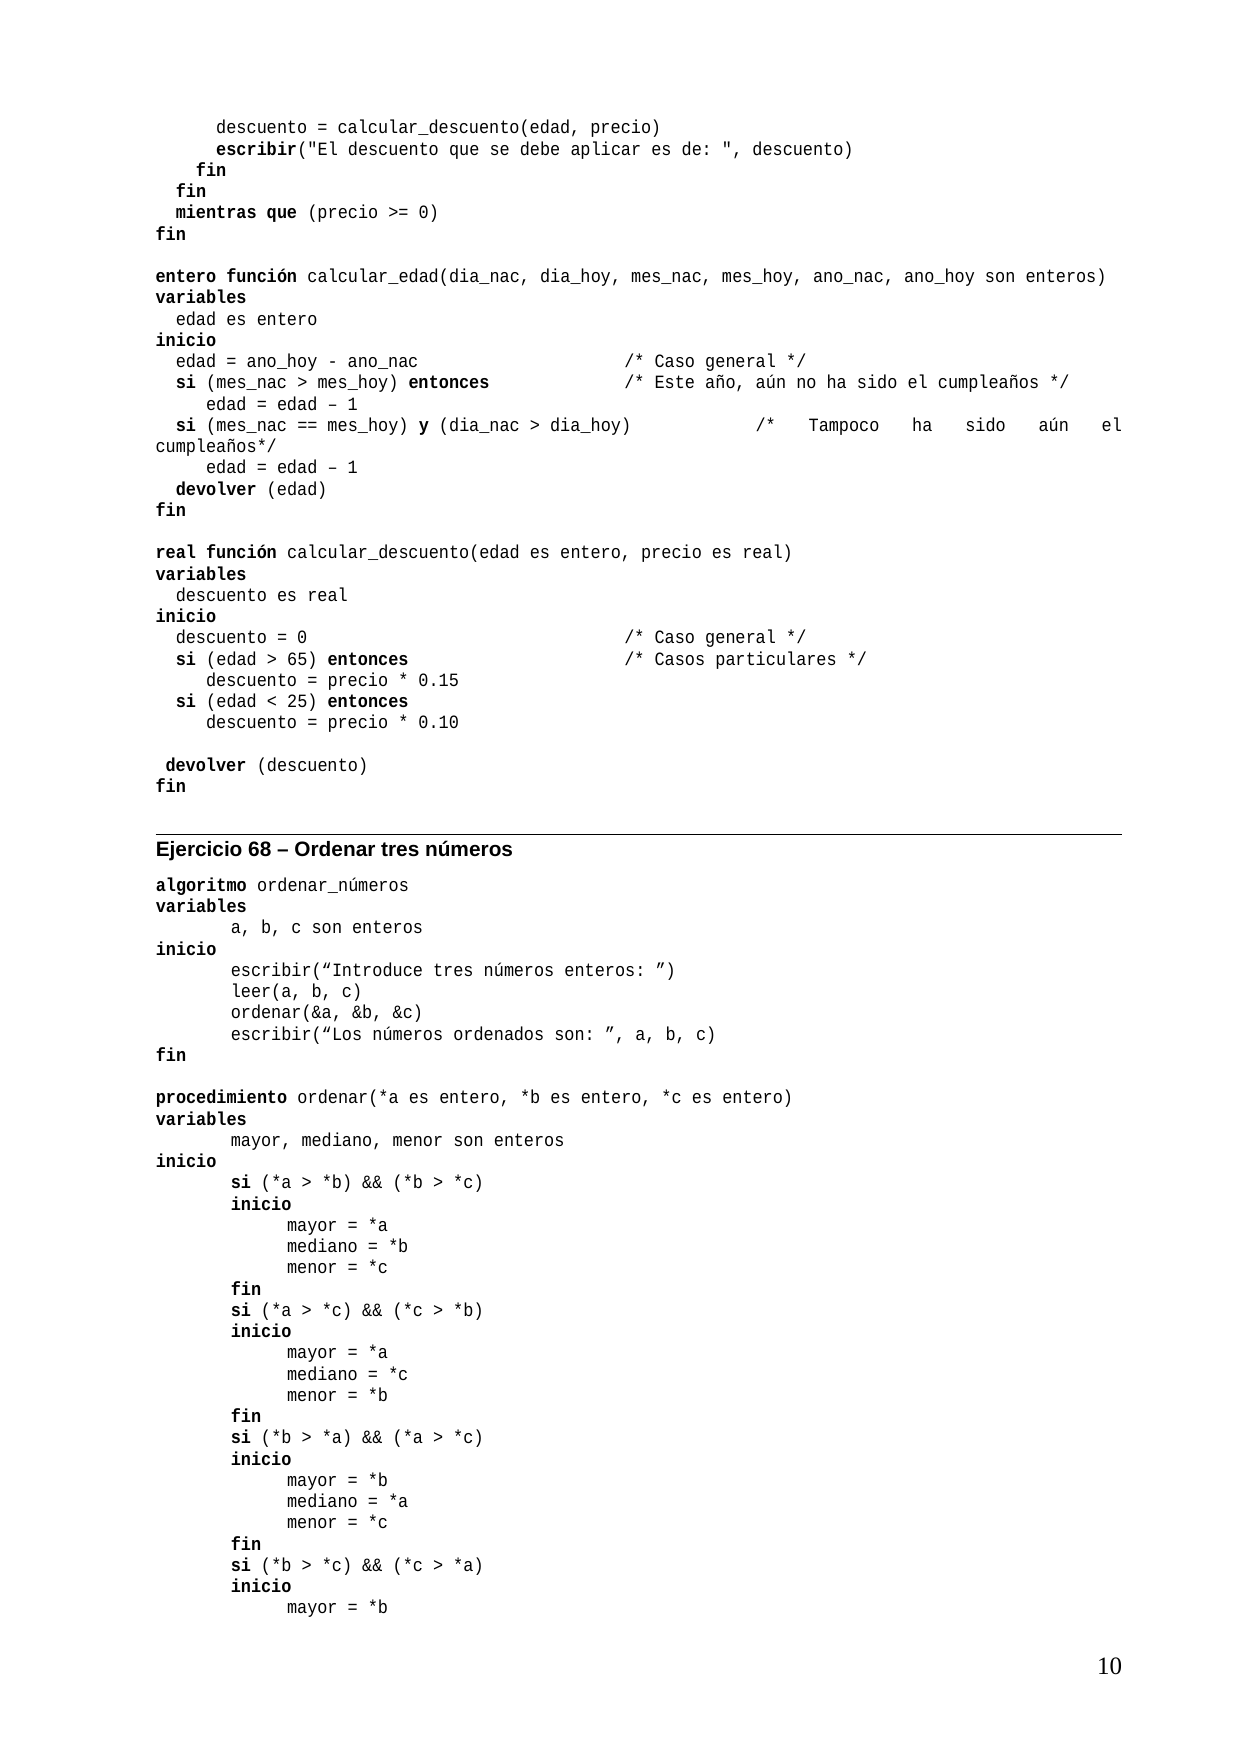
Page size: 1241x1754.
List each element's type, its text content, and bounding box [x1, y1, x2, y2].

text si (*a > *b) && (*b > *c) [156, 1173, 1122, 1194]
text fin [156, 1534, 1122, 1556]
text variables [155, 288, 1122, 309]
text escribir(“Los números ordenados son: ”, a, b, c) [156, 1024, 1122, 1046]
text devolver (edad) [155, 479, 1122, 501]
text si (*a > *c) && (*c > *b) [156, 1301, 1122, 1322]
text si (edad < 25) entonces [155, 692, 1122, 713]
text inicio [156, 939, 1122, 961]
text descuento = precio * 0.10 [155, 713, 1122, 734]
text fin [156, 1279, 1122, 1301]
text inicio [156, 1152, 1122, 1173]
text variables [155, 564, 1122, 586]
text edad = edad – 1 [155, 394, 1122, 416]
text mediano = *c [156, 1364, 1122, 1386]
text inicio [156, 1577, 1122, 1598]
text si (mes_nac == mes_hoy) y (dia_nac > dia_hoy) /* Tampoco ha sido aún el cumpleaños*/ [155, 416, 1122, 458]
text escribir("El descuento que se debe aplicar es de: ", descuento) [155, 139, 1122, 161]
text leer(a, b, c) [156, 982, 1122, 1003]
text fin [155, 224, 1122, 246]
text descuento = calcular_descuento(edad, precio) [155, 118, 1122, 139]
text edad es entero [155, 309, 1122, 331]
text fin [156, 1407, 1122, 1428]
text edad = ano_hoy - ano_nac /* Caso general */ [155, 352, 1122, 373]
text mayor = *a [156, 1343, 1122, 1364]
text fin [155, 501, 1122, 522]
text inicio [155, 331, 1122, 352]
text variables [156, 1109, 1122, 1131]
text fin [155, 161, 1122, 182]
text si (*b > *a) && (*a > *c) [156, 1428, 1122, 1449]
text mayor = *b [156, 1598, 1122, 1619]
text mientras que (precio >= 0) [155, 203, 1122, 224]
text inicio [155, 607, 1122, 628]
text real función calcular_descuento(edad es entero, precio es real) [155, 543, 1122, 564]
text mayor = *b [156, 1471, 1122, 1492]
text escribir(“Introduce tres números enteros: ”) [156, 961, 1122, 982]
text mediano = *a [156, 1492, 1122, 1513]
text a, b, c son enteros [156, 918, 1122, 939]
text si (*b > *c) && (*c > *a) [156, 1556, 1122, 1577]
text algoritmo ordenar_números [156, 876, 1122, 897]
text si (edad > 65) entonces /* Casos particulares */ [155, 649, 1122, 671]
text descuento = precio * 0.15 [155, 671, 1122, 692]
text ordenar(&a, &b, &c) [156, 1003, 1122, 1024]
text descuento = 0 /* Caso general */ [155, 628, 1122, 649]
text devolver (descuento) [155, 756, 1122, 777]
text mayor, mediano, menor son enteros [156, 1131, 1122, 1152]
text fin [156, 1046, 1122, 1067]
text inicio [156, 1449, 1122, 1471]
text fin [155, 182, 1122, 203]
text inicio [156, 1322, 1122, 1343]
text variables [156, 897, 1122, 918]
text inicio [156, 1194, 1122, 1216]
text entero función calcular_edad(dia_nac, dia_hoy, mes_nac, mes_hoy, ano_nac, ano_hoy son enteros) [155, 267, 1122, 288]
text menor = *b [156, 1386, 1122, 1407]
text edad = edad – 1 [155, 458, 1122, 479]
text procedimiento ordenar(*a es entero, *b es entero, *c es entero) [156, 1088, 1122, 1109]
text menor = *c [156, 1513, 1122, 1534]
text Ejercicio 68 – Ordenar tres números [156, 835, 1122, 861]
text menor = *c [156, 1258, 1122, 1279]
text si (mes_nac > mes_hoy) entonces /* Este año, aún no ha sido el cumpleaños */ [155, 373, 1122, 394]
text descuento es real [155, 586, 1122, 607]
text mediano = *b [156, 1237, 1122, 1258]
text mayor = *a [156, 1216, 1122, 1237]
text fin [155, 777, 1122, 798]
